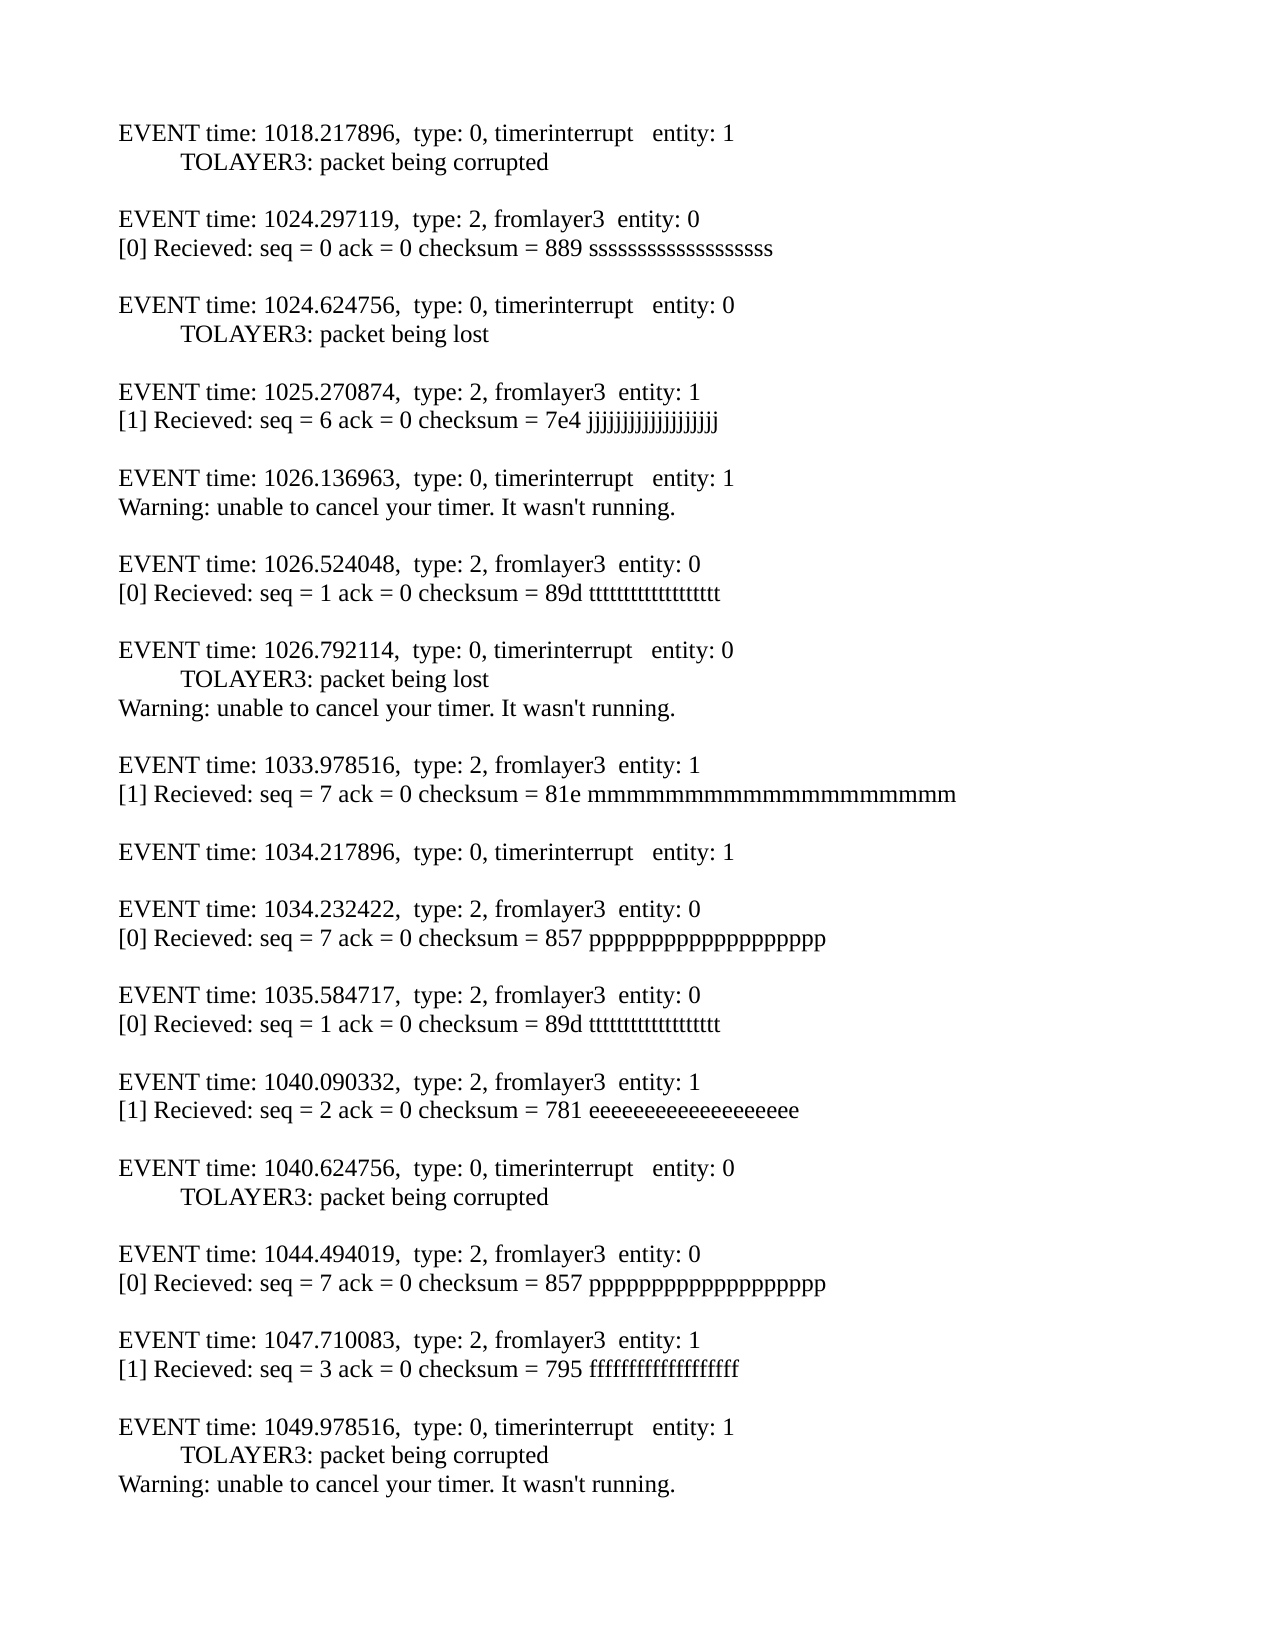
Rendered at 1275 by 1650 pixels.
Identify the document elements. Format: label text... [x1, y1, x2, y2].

text EVENT time: 1026.136963, type: 0, timerinterrupt entity: 1 [118, 463, 1157, 492]
text EVENT time: 1040.624756, type: 0, timerinterrupt entity: 0 [118, 1153, 1157, 1182]
text [1] Recieved: seq = 6 ack = 0 checksum = 7e4 jjjjjjjjjjjjjjjjjjj [118, 406, 1157, 434]
text [1] Recieved: seq = 7 ack = 0 checksum = 81e mmmmmmmmmmmmmmmmmmm [118, 779, 1157, 808]
text EVENT time: 1033.978516, type: 2, fromlayer3 entity: 1 [118, 751, 1157, 779]
text [1] Recieved: seq = 2 ack = 0 checksum = 781 eeeeeeeeeeeeeeeeeee [118, 1096, 1157, 1124]
text [0] Recieved: seq = 0 ack = 0 checksum = 889 sssssssssssssssssss [118, 233, 1157, 262]
text EVENT time: 1024.297119, type: 2, fromlayer3 entity: 0 [118, 204, 1157, 233]
text Warning: unable to cancel your timer. It wasn't running. [118, 492, 1157, 521]
text EVENT time: 1035.584717, type: 2, fromlayer3 entity: 0 [118, 981, 1157, 1009]
text EVENT time: 1018.217896, type: 0, timerinterrupt entity: 1 [118, 118, 1157, 147]
text [1] Recieved: seq = 3 ack = 0 checksum = 795 fffffffffffffffffff [118, 1354, 1157, 1383]
text EVENT time: 1034.217896, type: 0, timerinterrupt entity: 1 [118, 837, 1157, 866]
text [0] Recieved: seq = 7 ack = 0 checksum = 857 ppppppppppppppppppp [118, 1268, 1157, 1297]
text Warning: unable to cancel your timer. It wasn't running. [118, 1469, 1157, 1498]
text EVENT time: 1034.232422, type: 2, fromlayer3 entity: 0 [118, 894, 1157, 923]
text EVENT time: 1040.090332, type: 2, fromlayer3 entity: 1 [118, 1067, 1157, 1096]
text [0] Recieved: seq = 1 ack = 0 checksum = 89d ttttttttttttttttttt [118, 578, 1157, 607]
text TOLAYER3: packet being corrupted [118, 147, 1157, 176]
text Warning: unable to cancel your timer. It wasn't running. [118, 693, 1157, 722]
text EVENT time: 1026.792114, type: 0, timerinterrupt entity: 0 [118, 636, 1157, 664]
text [0] Recieved: seq = 1 ack = 0 checksum = 89d ttttttttttttttttttt [118, 1009, 1157, 1038]
text EVENT time: 1026.524048, type: 2, fromlayer3 entity: 0 [118, 549, 1157, 578]
text EVENT time: 1024.624756, type: 0, timerinterrupt entity: 0 [118, 291, 1157, 319]
text EVENT time: 1025.270874, type: 2, fromlayer3 entity: 1 [118, 377, 1157, 406]
text [0] Recieved: seq = 7 ack = 0 checksum = 857 ppppppppppppppppppp [118, 923, 1157, 952]
text TOLAYER3: packet being corrupted [118, 1182, 1157, 1211]
text TOLAYER3: packet being lost [118, 664, 1157, 693]
text EVENT time: 1044.494019, type: 2, fromlayer3 entity: 0 [118, 1239, 1157, 1268]
text EVENT time: 1047.710083, type: 2, fromlayer3 entity: 1 [118, 1326, 1157, 1354]
text TOLAYER3: packet being lost [118, 319, 1157, 348]
text EVENT time: 1049.978516, type: 0, timerinterrupt entity: 1 [118, 1412, 1157, 1441]
text TOLAYER3: packet being corrupted [118, 1441, 1157, 1469]
